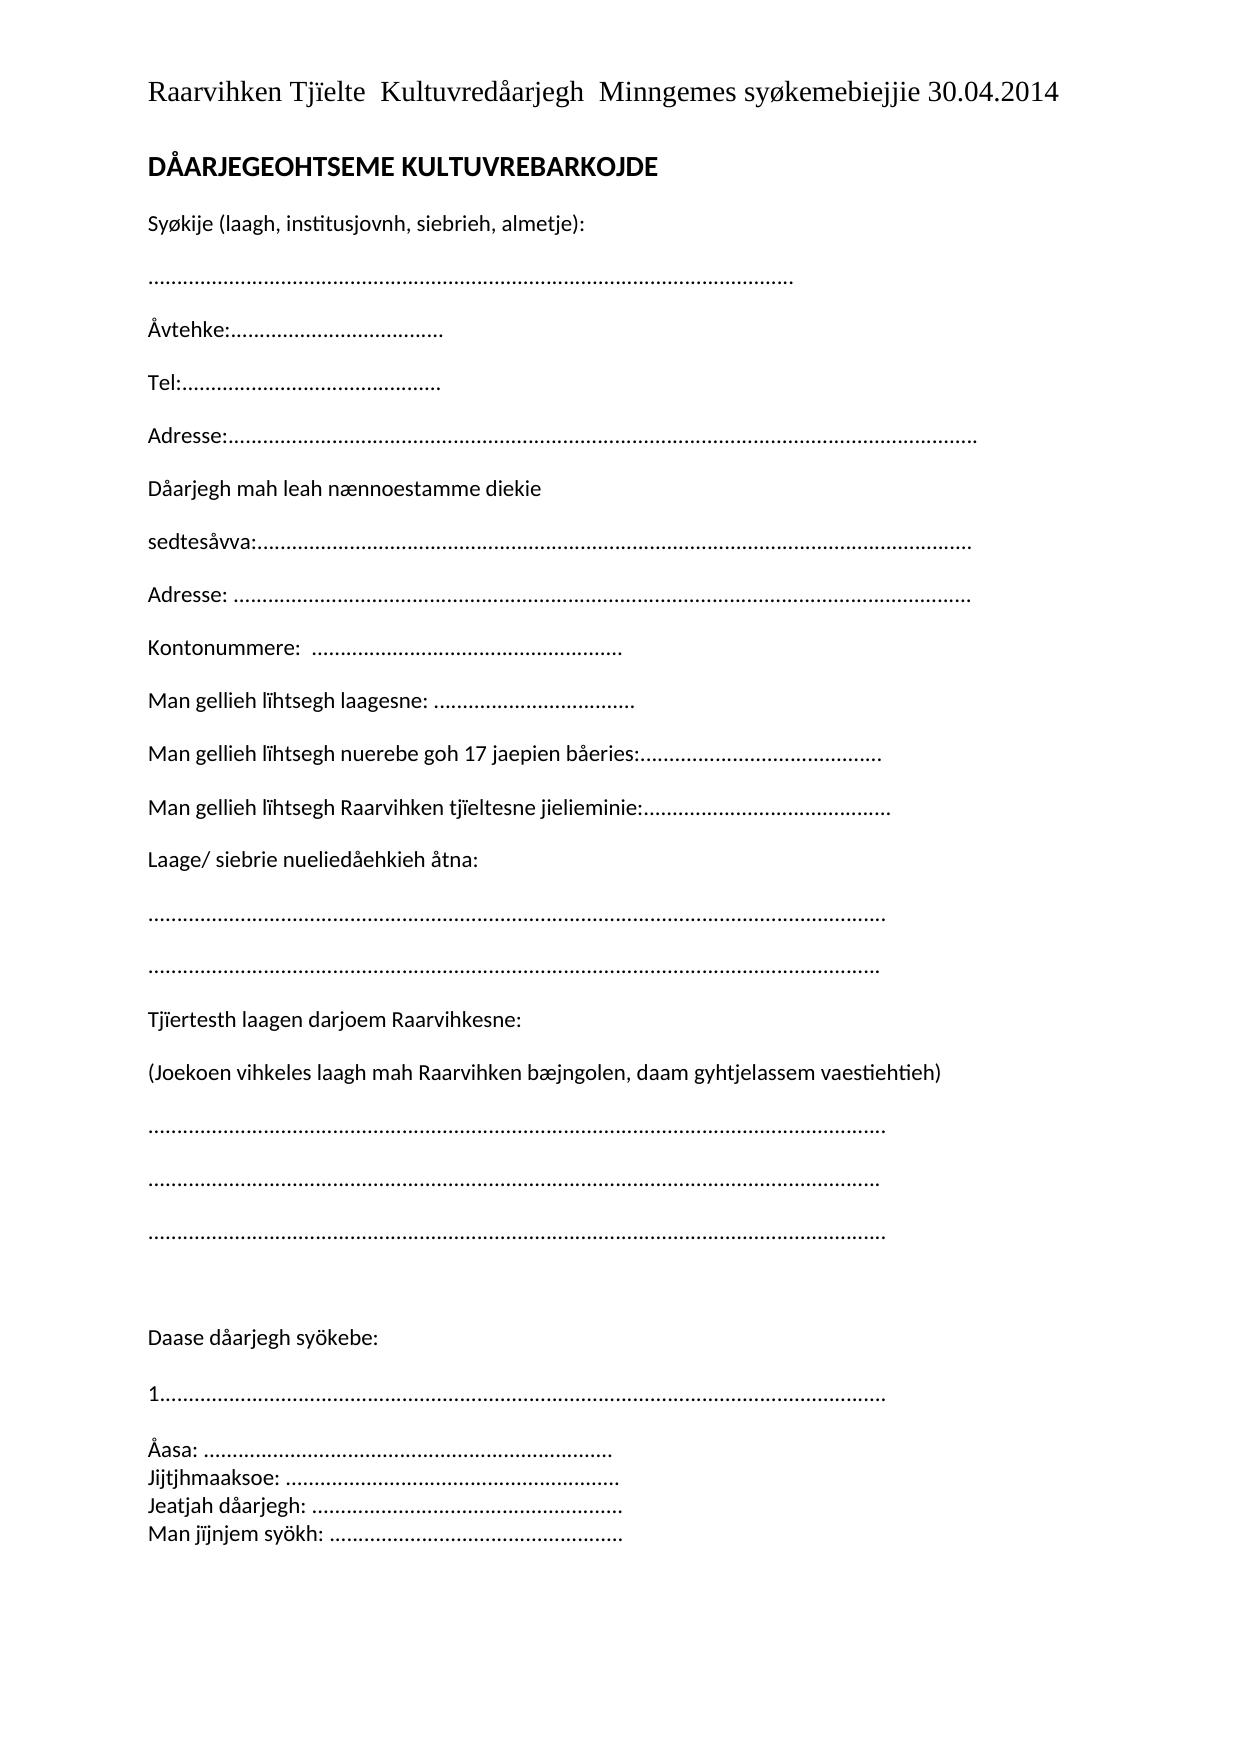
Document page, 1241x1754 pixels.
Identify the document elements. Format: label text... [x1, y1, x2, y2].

text Kontonummere: ...................................................... [148, 633, 1093, 662]
text Syøkije (laagh, institusjovnh, siebrieh, almetje): [148, 209, 1093, 237]
text Adresse:.................................................................................................................................. [148, 421, 1093, 449]
text (Joekoen vihkeles laagh mah Raarvihken bæjngolen, daam gyhtjelassem vaestiehtieh) [148, 1058, 1093, 1086]
text DÅARJEGEOHTSEME KULTUVREBARKOJDE [148, 148, 1093, 183]
text sedtesåvva:............................................................................................................................ [148, 527, 1093, 556]
text ................................................................................................................................ [148, 1217, 1093, 1245]
text ................................................................................................................ [148, 262, 1093, 290]
text ............................................................................................................................... [148, 1164, 1093, 1192]
text Man jïjnjem syökh: ................................................... [148, 1519, 1093, 1547]
text Åasa: ....................................................................... [148, 1435, 1093, 1463]
text Man gellieh lïhtsegh laagesne: ................................... [148, 687, 1093, 714]
text Jeatjah dåarjegh: ...................................................... [148, 1491, 1093, 1519]
text Tel:............................................. [148, 368, 1093, 396]
text Tjïertesth laagen darjoem Raarvihkesne: [148, 1005, 1093, 1033]
text ................................................................................................................................ [148, 899, 1093, 927]
text Jijtjhmaaksoe: .......................................................... [148, 1463, 1093, 1491]
text ................................................................................................................................ [148, 1111, 1093, 1139]
text Åvtehke:..................................... [148, 315, 1093, 343]
text Man gellieh lïhtsegh nuerebe goh 17 jaepien båeries:.......................................... [148, 739, 1093, 768]
text Adresse: ................................................................................................................................ [148, 581, 1093, 608]
text Dåarjegh mah leah nænnoestamme diekie [148, 474, 1093, 502]
text Daase dåarjegh syökebe: [148, 1323, 1093, 1351]
text Man gellieh lïhtsegh Raarvihken tjïeltesne jielieminie:........................................... [148, 793, 1093, 821]
text 1.............................................................................................................................. [148, 1379, 1093, 1407]
text Laage/ siebrie nueliedåehkieh åtna: [148, 846, 1093, 874]
text ............................................................................................................................... [148, 952, 1093, 980]
